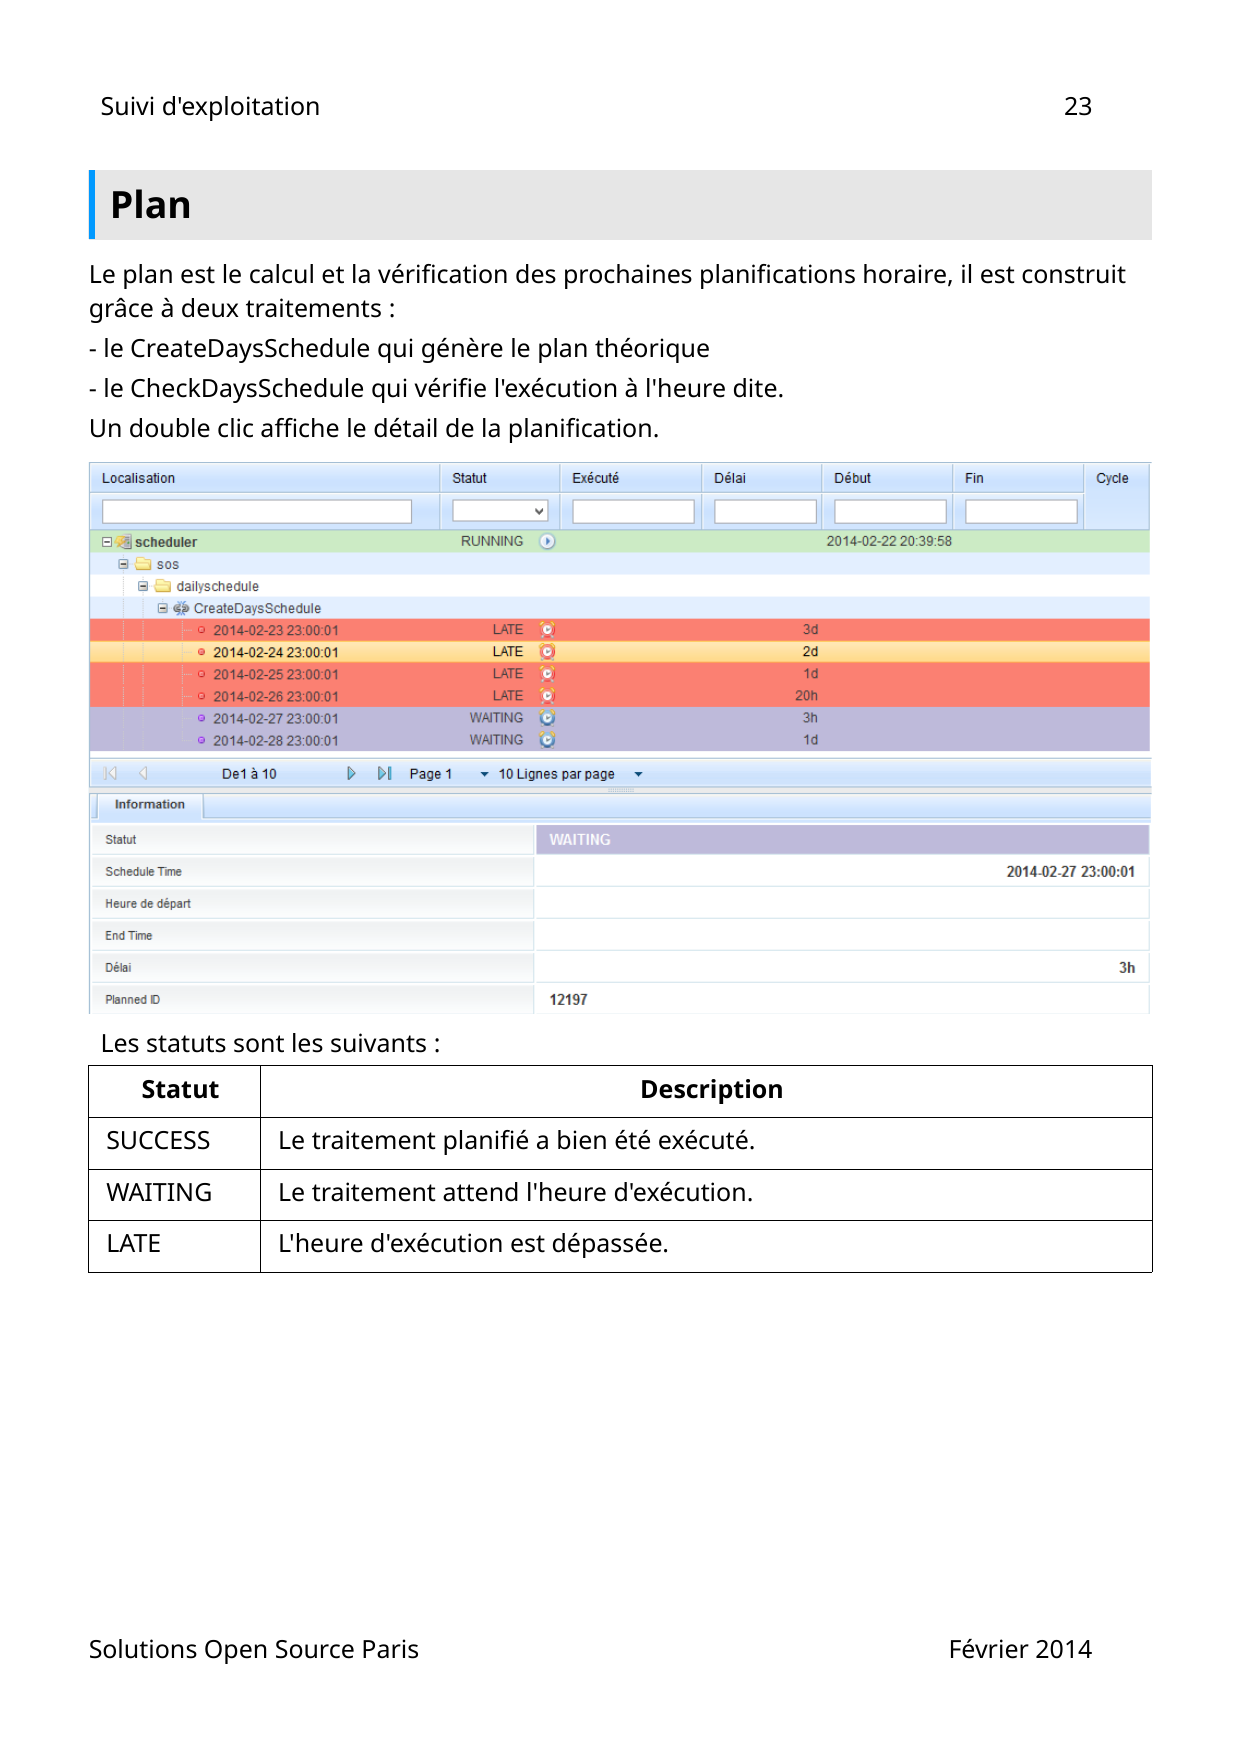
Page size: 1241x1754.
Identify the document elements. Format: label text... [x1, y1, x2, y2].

text - le CheckDaysSchedule qui vérifie l'exécution à l'heure dite. [88, 371, 1152, 404]
table_cell Le traitement planifié a bien été exécuté. [261, 1118, 1152, 1168]
table_header Statut [89, 1066, 260, 1117]
text [88, 451, 1152, 462]
text - le CreateDaysSchedule qui génère le plan théorique [88, 331, 1152, 364]
table_cell WAITING [89, 1170, 260, 1220]
text Le plan est le calcul et la vérification des prochaines planifications horaire, il est construit grâce à deux traitements : [88, 256, 1152, 324]
subtitle Plan [95, 171, 1151, 239]
table_header Description [261, 1066, 1152, 1117]
text Les statuts sont les suivants : [88, 1014, 1152, 1059]
text Un double clic affiche le détail de la planification. [88, 411, 1152, 444]
table_cell Le traitement attend l'heure d'exécution. [261, 1170, 1152, 1220]
table_cell L'heure d'exécution est dépassée. [261, 1221, 1152, 1272]
table_cell SUCCESS [89, 1118, 260, 1168]
table_cell LATE [89, 1221, 260, 1272]
